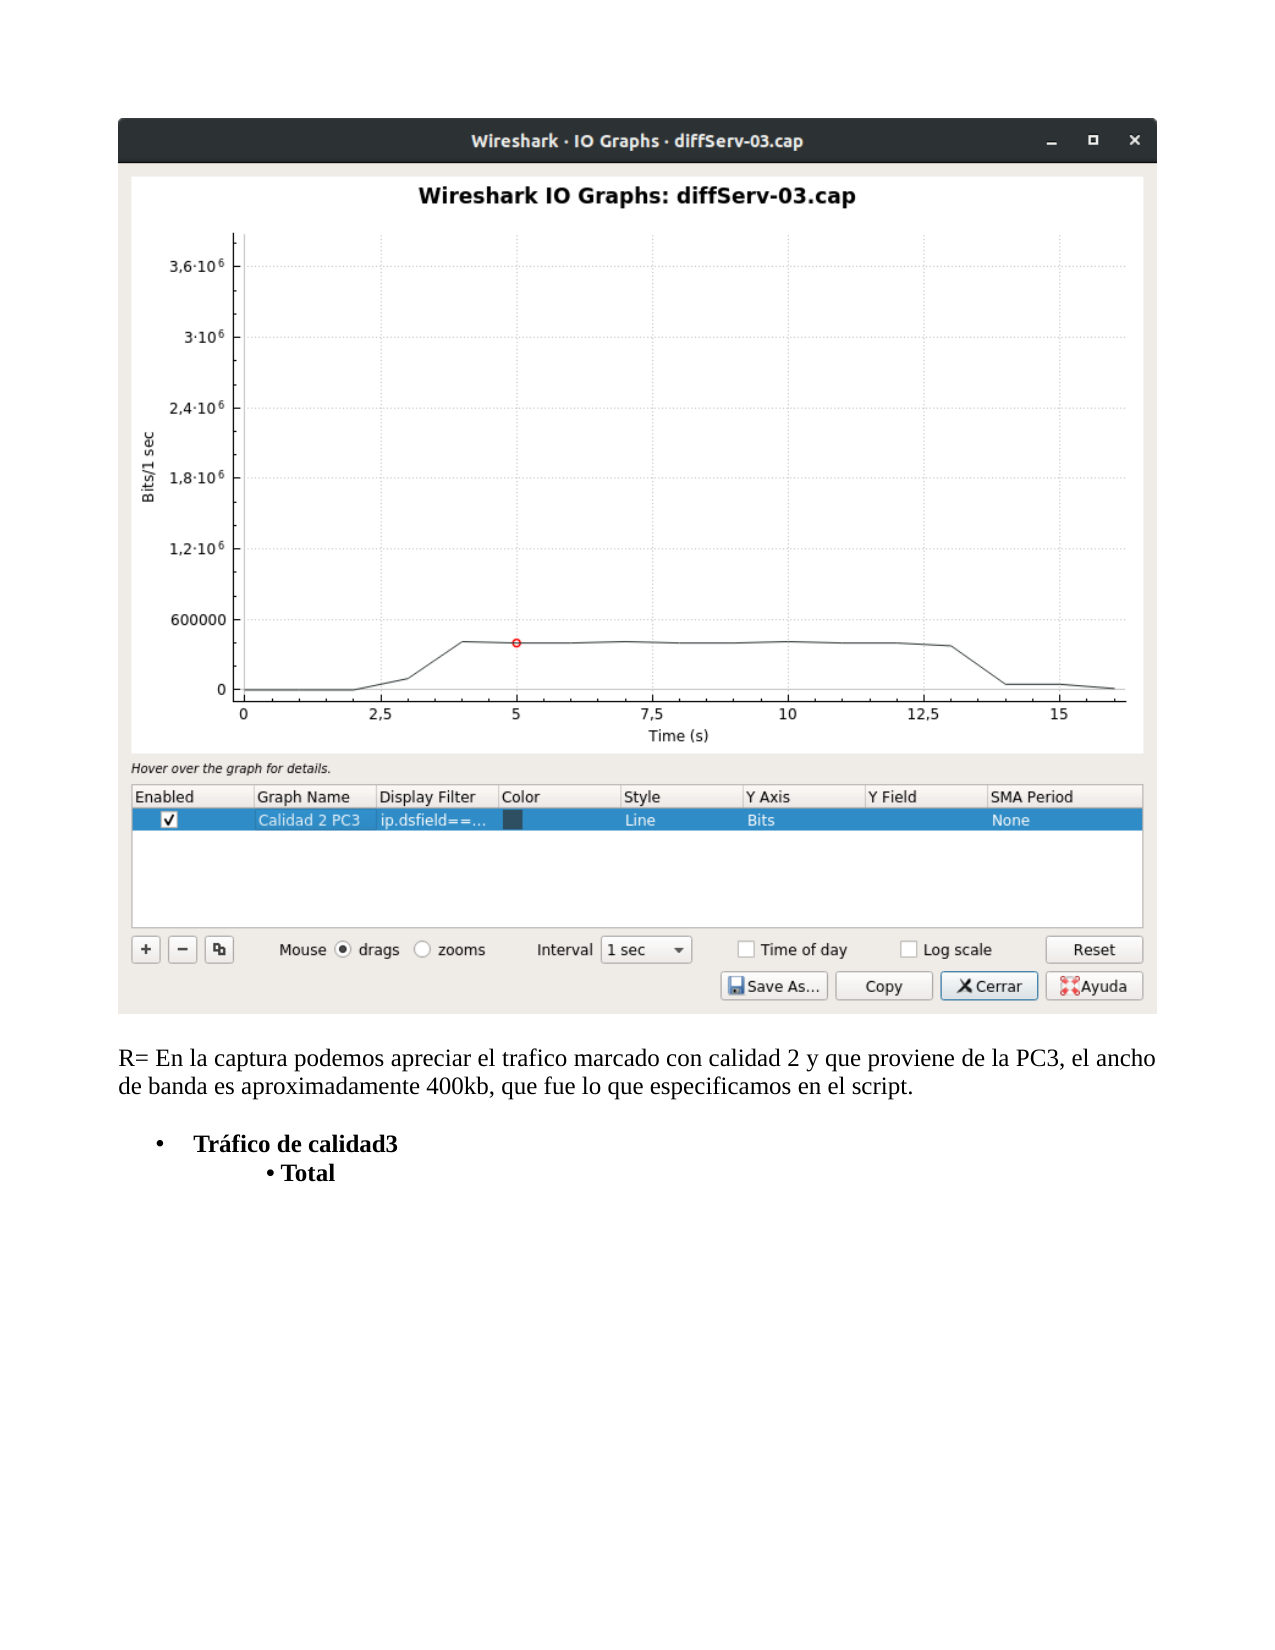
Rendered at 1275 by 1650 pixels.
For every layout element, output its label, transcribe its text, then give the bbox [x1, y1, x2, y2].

text • Total [118, 1158, 1157, 1186]
list Tráfico de calidad3 [156, 1129, 1157, 1158]
text R= En la captura podemos apreciar el trafico marcado con calidad 2 y que proviene de la PC3, el ancho de banda es aproximadamente 400kb, que fue lo que especificamos en el script. [118, 1043, 1157, 1100]
picture [118, 118, 1157, 1014]
